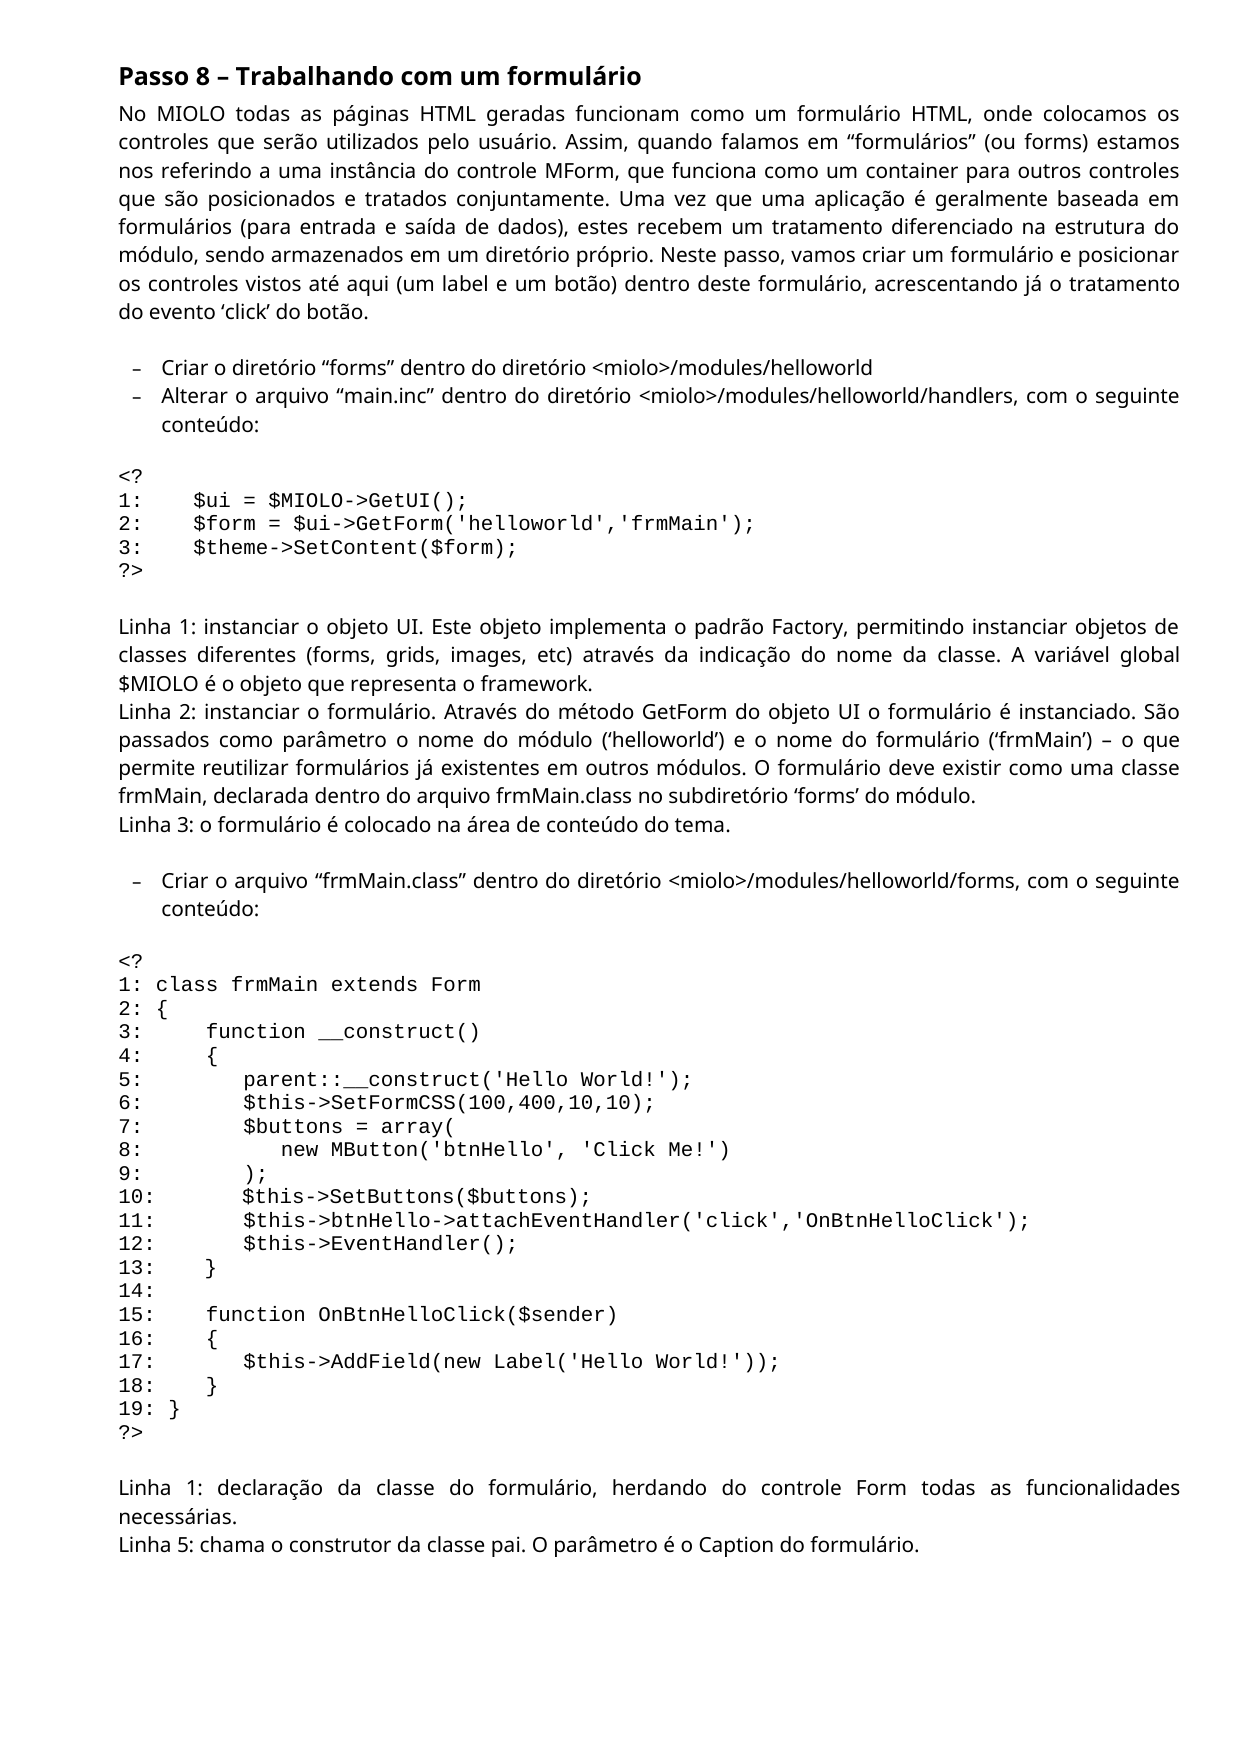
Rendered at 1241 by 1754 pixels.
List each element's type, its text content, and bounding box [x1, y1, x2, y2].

text Linha 1: declaração da classe do formulário, herdando do controle Form todas as funcionalidades necessárias. [118, 1473, 1181, 1530]
text <? [118, 466, 1181, 490]
text 2: $form = $ui->GetForm('helloworld','frmMain'); [118, 513, 1181, 537]
text 8: new MButton('btnHello', 'Click Me!') [118, 1139, 1181, 1163]
text Linha 1: instanciar o objeto UI. Este objeto implementa o padrão Factory, permitindo instanciar objetos de classes diferentes (forms, grids, images, etc) através da indicação do nome da classe. A variável global $MIOLO é o objeto que representa o framework. [118, 612, 1181, 697]
list Alterar o arquivo “main.inc” dentro do diretório <miolo>/modules/helloworld/handlers, com o seguinte conteúdo: [132, 382, 1181, 438]
text 2: { [118, 998, 1181, 1022]
text ?> [118, 560, 1181, 584]
text 17: $this->AddField(new Label('Hello World!')); [118, 1351, 1181, 1375]
text <? [118, 951, 1181, 974]
text Linha 5: chama o construtor da classe pai. O parâmetro é o Caption do formulário. [118, 1530, 1181, 1558]
text 15: function OnBtnHelloClick($sender) [118, 1304, 1181, 1328]
list Criar o arquivo “frmMain.class” dentro do diretório <miolo>/modules/helloworld/forms, com o seguinte conteúdo: [132, 866, 1181, 923]
text Linha 2: instanciar o formulário. Através do método GetForm do objeto UI o formulário é instanciado. São passados como parâmetro o nome do módulo (‘helloworld’) e o nome do formulário (‘frmMain’) – o que permite reutilizar formulários já existentes em outros módulos. O formulário deve existir como uma classe frmMain, declarada dentro do arquivo frmMain.class no subdiretório ‘forms’ do módulo. [118, 697, 1181, 810]
text 9: ); [118, 1163, 1181, 1186]
text 16: { [118, 1328, 1181, 1351]
text 6: $this->SetFormCSS(100,400,10,10); [118, 1092, 1181, 1116]
text 3: function __construct() [118, 1022, 1181, 1045]
text 14: [118, 1281, 1181, 1304]
text ?> [118, 1422, 1181, 1445]
text 12: $this->EventHandler(); [118, 1233, 1181, 1257]
text 10: $this->SetButtons($buttons); [118, 1186, 1181, 1210]
text 3: $theme->SetContent($form); [118, 537, 1181, 560]
text 4: { [118, 1045, 1181, 1069]
subtitle Passo 8 – Trabalhando com um formulário [118, 59, 1181, 93]
text 19: } [118, 1398, 1181, 1422]
text 5: parent::__construct('Hello World!'); [118, 1069, 1181, 1092]
text Linha 3: o formulário é colocado na área de conteúdo do tema. [118, 810, 1181, 838]
text 18: } [118, 1375, 1181, 1398]
text No MIOLO todas as páginas HTML geradas funcionam como um formulário HTML, onde colocamos os controles que serão utilizados pelo usuário. Assim, quando falamos em “formulários” (ou forms) estamos nos referindo a uma instância do controle MForm, que funciona como um container para outros controles que são posicionados e tratados conjuntamente. Uma vez que uma aplicação é geralmente baseada em formulários (para entrada e saída de dados), estes recebem um tratamento diferenciado na estrutura do módulo, sendo armazenados em um diretório próprio. Neste passo, vamos criar um formulário e posicionar os controles vistos até aqui (um label e um botão) dentro deste formulário, acrescentando já o tratamento do evento ‘click’ do botão. [118, 99, 1181, 325]
text 1: $ui = $MIOLO->GetUI(); [118, 490, 1181, 513]
text 13: } [118, 1257, 1181, 1281]
list Criar o diretório “forms” dentro do diretório <miolo>/modules/helloworld [132, 353, 1181, 382]
text 11: $this->btnHello->attachEventHandler('click','OnBtnHelloClick'); [118, 1210, 1181, 1233]
text 7: $buttons = array( [118, 1116, 1181, 1139]
text 1: class frmMain extends Form [118, 974, 1181, 998]
